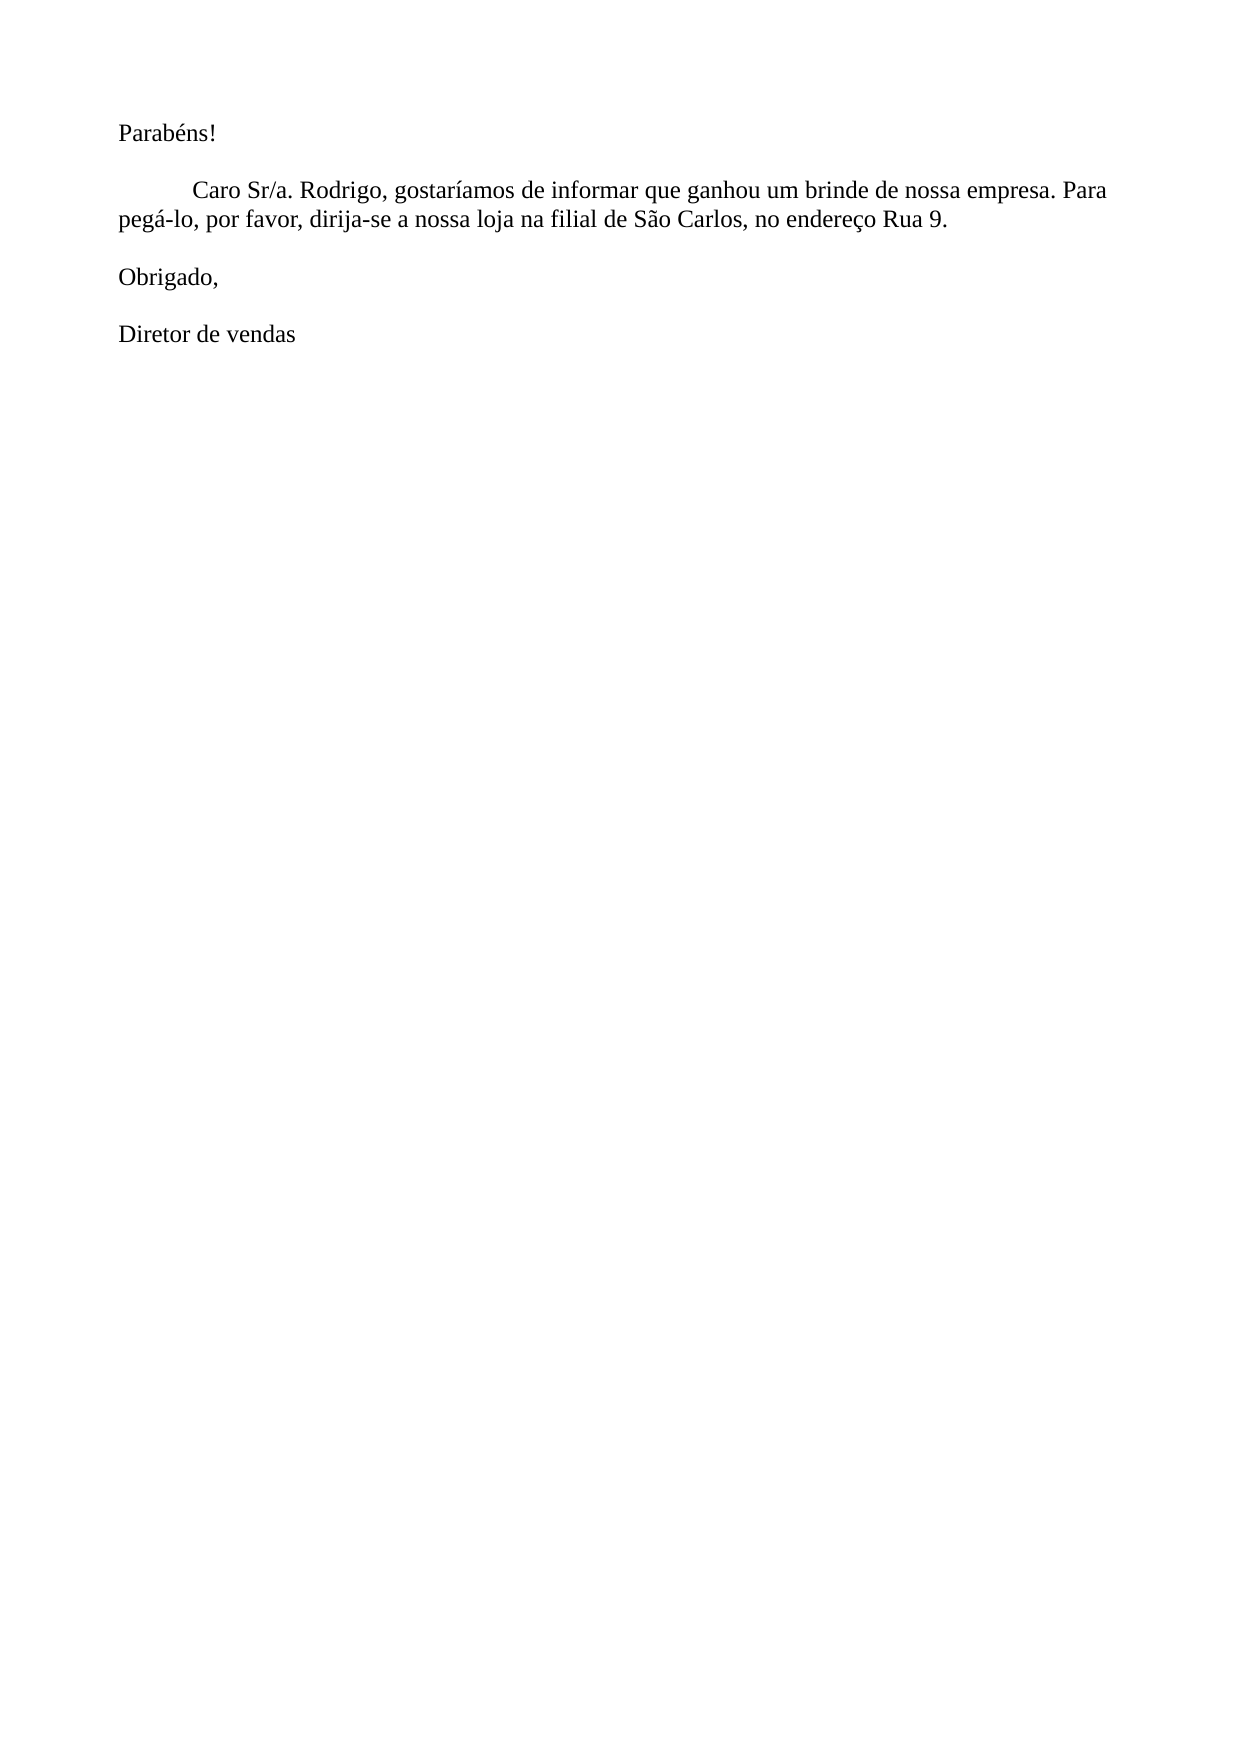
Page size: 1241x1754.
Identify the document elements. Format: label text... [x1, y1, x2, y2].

text Diretor de vendas [118, 319, 1122, 348]
text Caro Sr/a. Rodrigo, gostaríamos de informar que ganhou um brinde de nossa empresa. Para pegá-lo, por favor, dirija-se a nossa loja na filial de São Carlos, no endereço Rua 9. [118, 176, 1122, 233]
text Obrigado, [118, 262, 1122, 291]
text Parabéns! [118, 118, 1122, 147]
